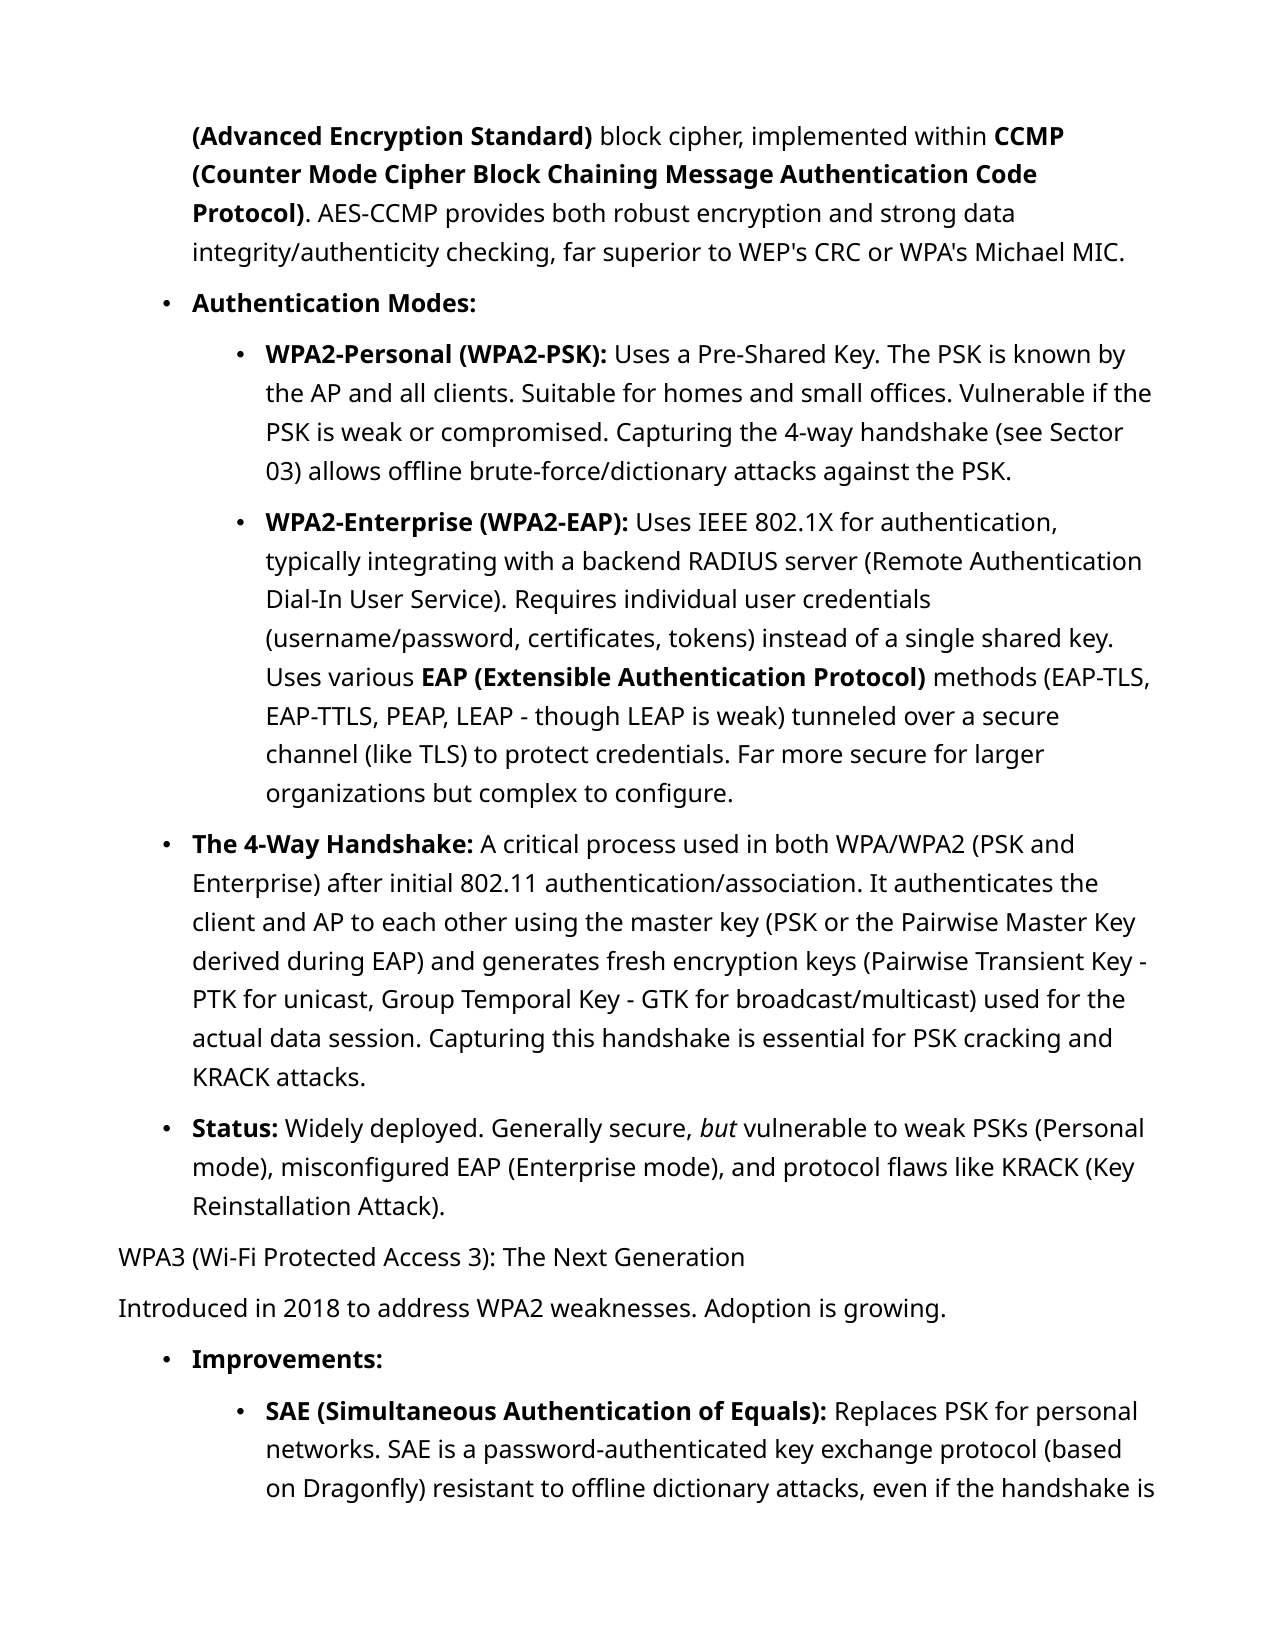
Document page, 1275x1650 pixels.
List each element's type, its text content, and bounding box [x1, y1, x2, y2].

list WPA2-Personal (WPA2-PSK): Uses a Pre-Shared Key. The PSK is known by the AP and all clients. Suitable for homes and small offices. Vulnerable if the PSK is weak or compromised. Capturing the 4-way handshake (see Sector 03) allows offline brute-force/dictionary attacks against the PSK. [236, 337, 1157, 487]
list WPA2-Enterprise (WPA2-EAP): Uses IEEE 802.1X for authentication, typically integrating with a backend RADIUS server (Remote Authentication Dial-In User Service). Requires individual user credentials (username/password, certificates, tokens) instead of a single shared key. Uses various EAP (Extensible Authentication Protocol) methods (EAP-TLS, EAP-TTLS, PEAP, LEAP - though LEAP is weak) tunneled over a secure channel (like TLS) to protect credentials. Far more secure for larger organizations but complex to configure. [236, 504, 1157, 810]
list (Advanced Encryption Standard) block cipher, implemented within CCMP (Counter Mode Cipher Block Chaining Message Authentication Code Protocol). AES-CCMP provides both robust encryption and strong data integrity/authenticity checking, far superior to WEP's CRC or WPA's Michael MIC. [162, 118, 1157, 268]
text Introduced in 2018 to address WPA2 weaknesses. Adoption is growing. [118, 1291, 1157, 1325]
text WPA3 (Wi-Fi Protected Access 3): The Next Generation [118, 1239, 1157, 1273]
list SAE (Simultaneous Authentication of Equals): Replaces PSK for personal networks. SAE is a password-authenticated key exchange protocol (based on Dragonfly) resistant to offline dictionary attacks, even if the handshake is [236, 1393, 1157, 1505]
list Authentication Modes: [162, 286, 1157, 320]
list Status: Widely deployed. Generally secure, but vulnerable to weak PSKs (Personal mode), misconfigured EAP (Enterprise mode), and protocol flaws like KRACK (Key Reinstallation Attack). [162, 1111, 1157, 1222]
list Improvements: [162, 1342, 1157, 1376]
list The 4-Way Handshake: A critical process used in both WPA/WPA2 (PSK and Enterprise) after initial 802.11 authentication/association. It authenticates the client and AP to each other using the master key (PSK or the Pairwise Master Key derived during EAP) and generates fresh encryption keys (Pairwise Transient Key - PTK for unicast, Group Temporal Key - GTK for broadcast/multicast) used for the actual data session. Capturing this handshake is essential for PSK cracking and KRACK attacks. [162, 827, 1157, 1093]
